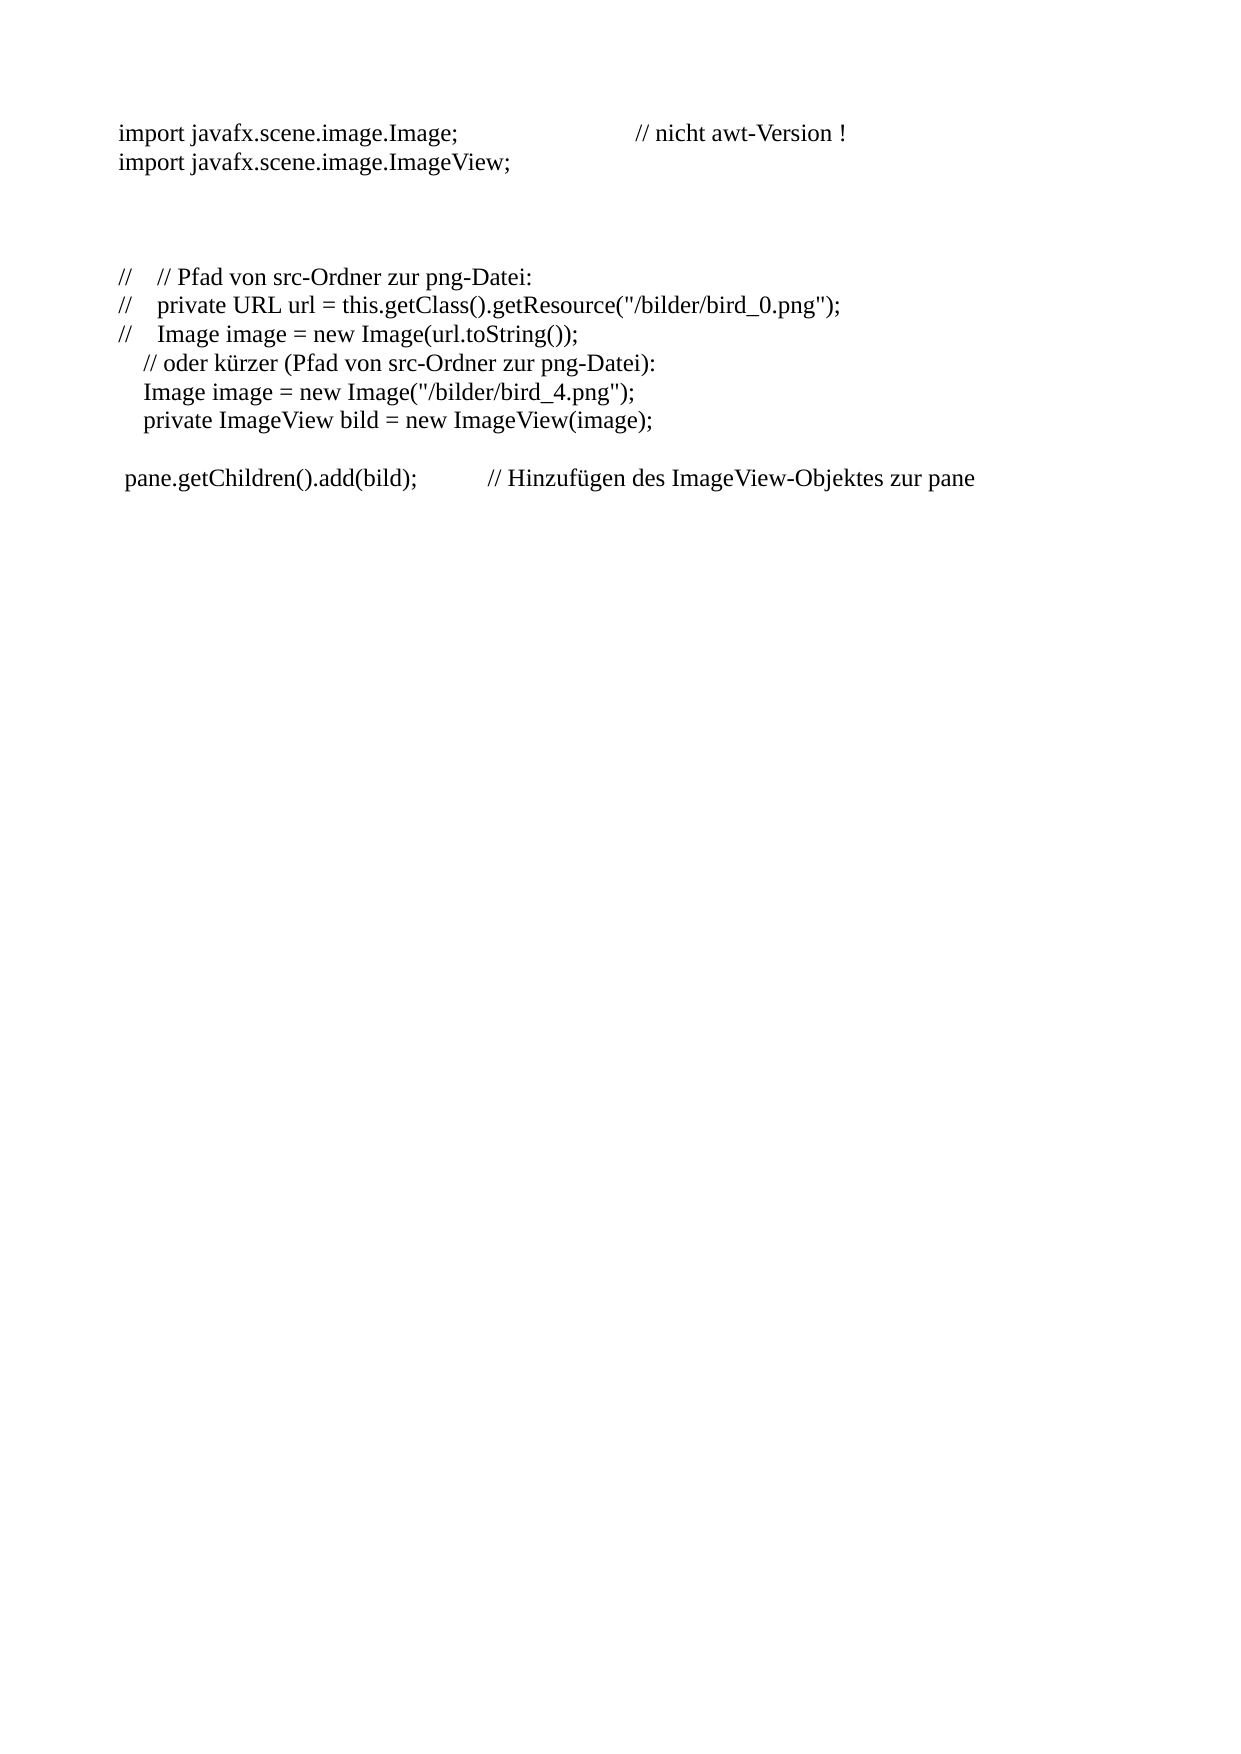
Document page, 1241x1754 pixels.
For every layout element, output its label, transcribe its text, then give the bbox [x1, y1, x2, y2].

text private ImageView bild = new ImageView(image); [118, 406, 1122, 434]
text // private URL url = this.getClass().getResource("/bilder/bird_0.png"); [118, 291, 1122, 319]
text Image image = new Image("/bilder/bird_4.png"); [118, 377, 1122, 406]
text pane.getChildren().add(bild); // Hinzufügen des ImageView-Objektes zur pane [118, 463, 1122, 492]
text // Image image = new Image(url.toString()); [118, 319, 1122, 348]
text import javafx.scene.image.ImageView; [118, 147, 1122, 176]
text // // Pfad von src-Ordner zur png-Datei: [118, 262, 1122, 291]
text import javafx.scene.image.Image; // nicht awt-Version ! [118, 118, 1122, 147]
text // oder kürzer (Pfad von src-Ordner zur png-Datei): [118, 348, 1122, 377]
